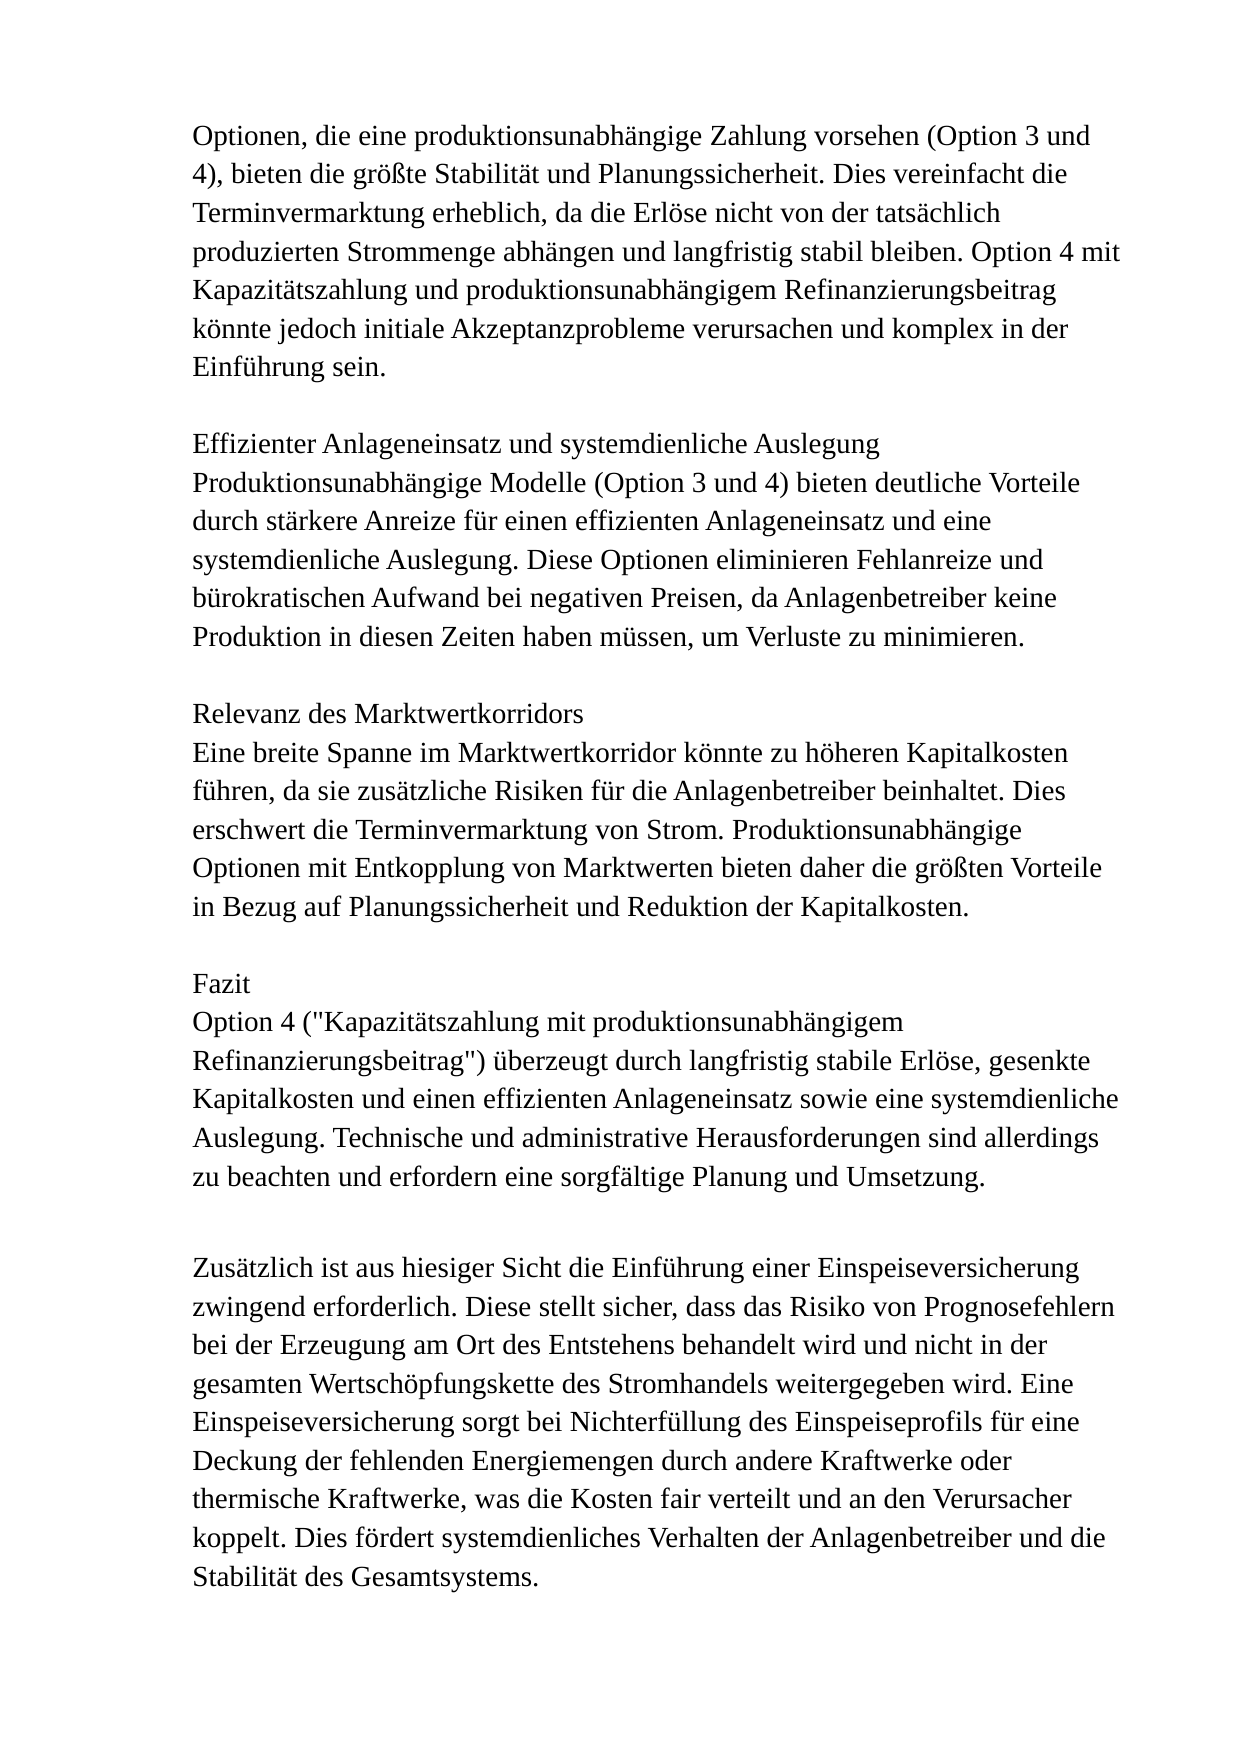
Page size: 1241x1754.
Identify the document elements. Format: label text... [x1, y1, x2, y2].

text Option 4 ("Kapazitätszahlung mit produktionsunabhängigem Refinanzierungsbeitrag") überzeugt durch langfristig stabile Erlöse, gesenkte Kapitalkosten und einen effizienten Anlageneinsatz sowie eine systemdienliche Auslegung. Technische und administrative Herausforderungen sind allerdings zu beachten und erfordern eine sorgfältige Planung und Umsetzung. [192, 1004, 1122, 1192]
text Fazit [192, 966, 1122, 999]
text Effizienter Anlageneinsatz und systemdienliche Auslegung [192, 426, 1122, 460]
text Optionen, die eine produktionsunabhängige Zahlung vorsehen (Option 3 und 4), bieten die größte Stabilität und Planungssicherheit. Dies vereinfacht die Terminvermarktung erheblich, da die Erlöse nicht von der tatsächlich produzierten Strommenge abhängen und langfristig stabil bleiben. Option 4 mit Kapazitätszahlung und produktionsunabhängigem Refinanzierungsbeitrag könnte jedoch initiale Akzeptanzprobleme verursachen und komplex in der Einführung sein. [192, 118, 1122, 383]
text Zusätzlich ist aus hiesiger Sicht die Einführung einer Einspeiseversicherung zwingend erforderlich. Diese stellt sicher, dass das Risiko von Prognosefehlern bei der Erzeugung am Ort des Entstehens behandelt wird und nicht in der gesamten Wertschöpfungskette des Stromhandels weitergegeben wird. Eine Einspeiseversicherung sorgt bei Nichterfüllung des Einspeiseprofils für eine Deckung der fehlenden Energiemengen durch andere Kraftwerke oder thermische Kraftwerke, was die Kosten fair verteilt und an den Verursacher koppelt. Dies fördert systemdienliches Verhalten der Anlagenbetreiber und die Stabilität des Gesamtsystems. [192, 1212, 1122, 1592]
text Eine breite Spanne im Marktwertkorridor könnte zu höheren Kapitalkosten führen, da sie zusätzliche Risiken für die Anlagenbetreiber beinhaltet. Dies erschwert die Terminvermarktung von Strom. Produktionsunabhängige Optionen mit Entkopplung von Marktwerten bieten daher die größten Vorteile in Bezug auf Planungssicherheit und Reduktion der Kapitalkosten. [192, 735, 1122, 922]
text Produktionsunabhängige Modelle (Option 3 und 4) bieten deutliche Vorteile durch stärkere Anreize für einen effizienten Anlageneinsatz und eine systemdienliche Auslegung. Diese Optionen eliminieren Fehlanreize und bürokratischen Aufwand bei negativen Preisen, da Anlagenbetreiber keine Produktion in diesen Zeiten haben müssen, um Verluste zu minimieren. [192, 465, 1122, 653]
text Relevanz des Marktwertkorridors [192, 696, 1122, 730]
